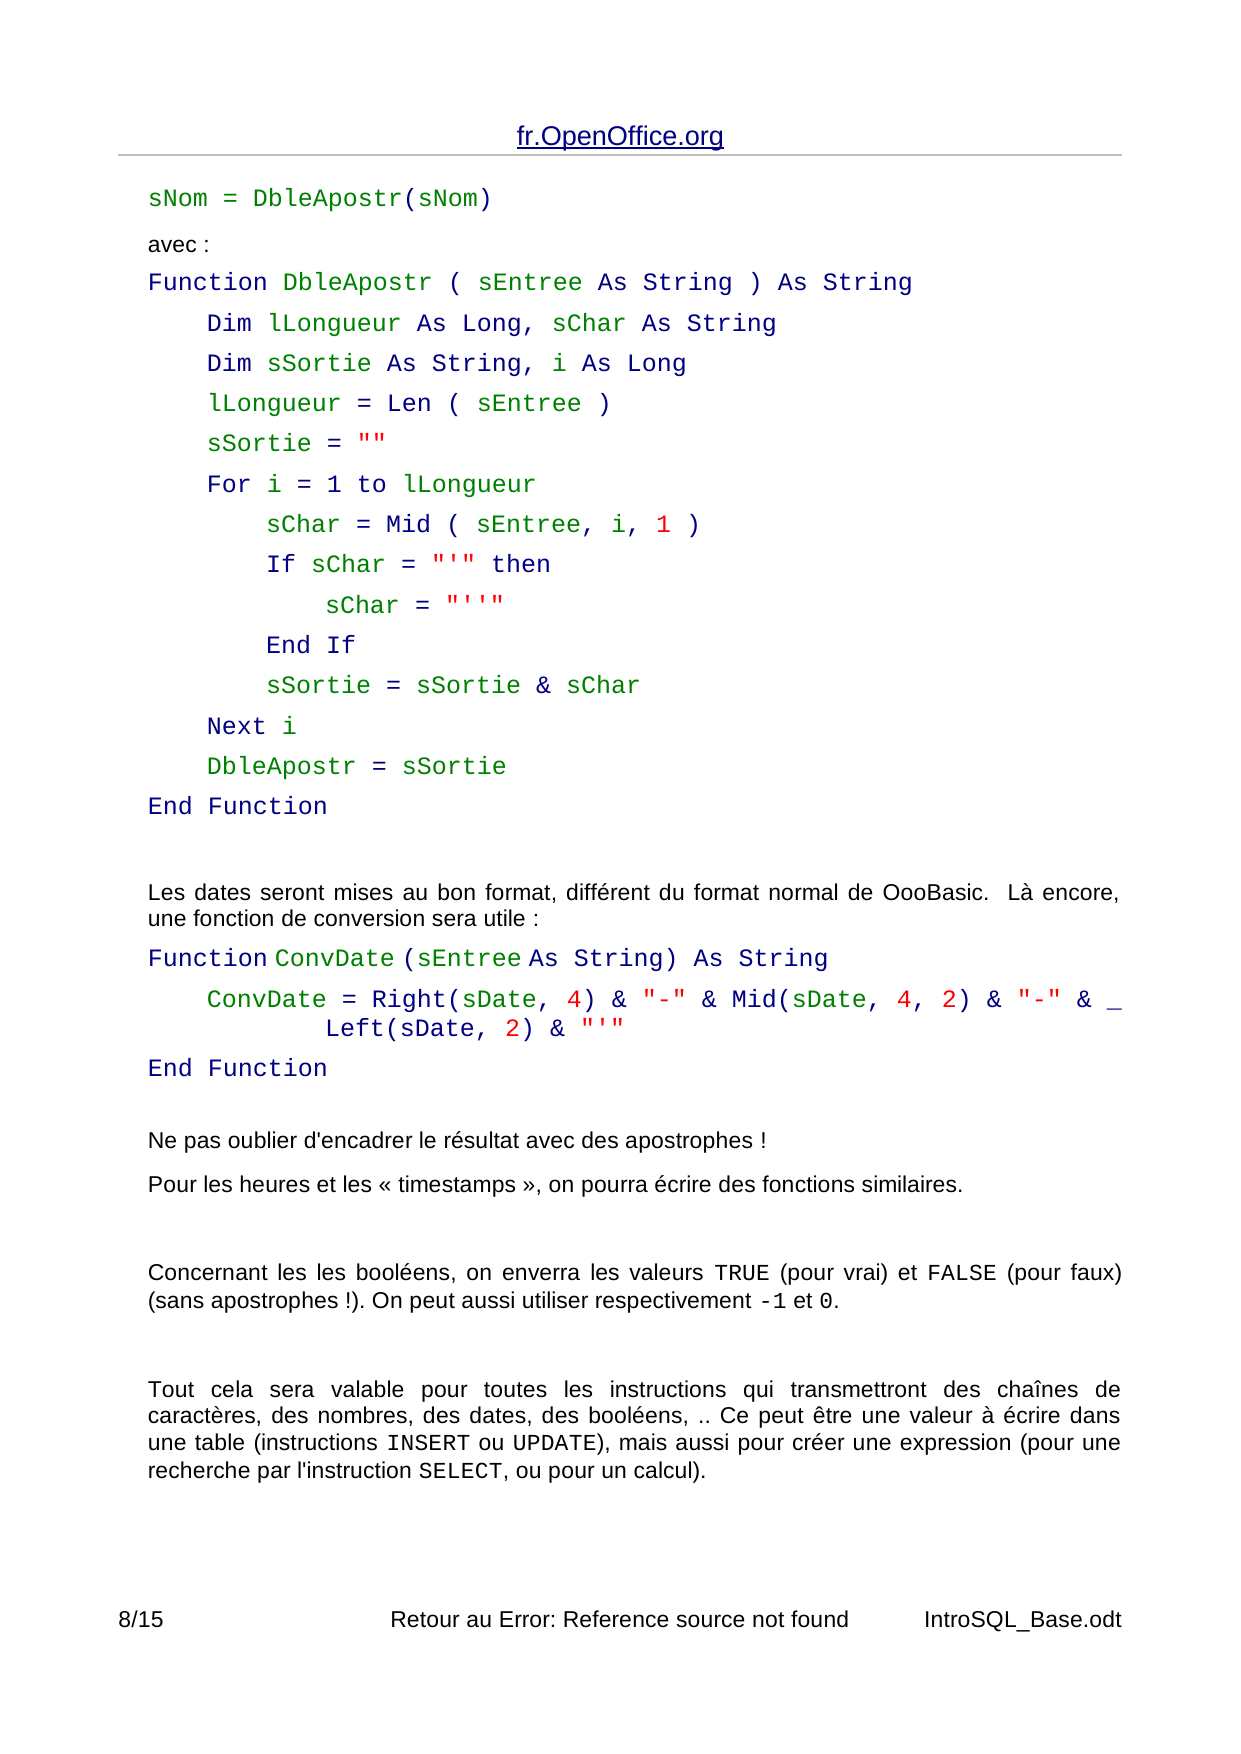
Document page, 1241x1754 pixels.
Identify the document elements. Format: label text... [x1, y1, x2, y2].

text sChar = Mid ( sEntree, i, 1 ) [148, 511, 1122, 540]
text Ne pas oublier d'encadrer le résultat avec des apostrophes ! [148, 1128, 1122, 1154]
text Les dates seront mises au bon format, différent du format normal de OooBasic. Là encore, une fonction de conversion sera utile : [148, 880, 1122, 932]
text Tout cela sera valable pour toutes les instructions qui transmettront des chaînes de caractères, des nombres, des dates, des booléens, .. Ce peut être une valeur à écrire dans une table (instructions INSERT ou UPDATE), mais aussi pour créer une expression (pour une recherche par l'instruction SELECT, ou pour un calcul). [148, 1377, 1122, 1485]
text If sChar = "'" then [148, 552, 1122, 580]
text End Function [148, 794, 1122, 822]
text ConvDate = Right(sDate, 4) & "-" & Mid(sDate, 4, 2) & "-" & _ Left(sDate, 2) & "'" [148, 985, 1122, 1044]
text Function ConvDate (sEntree As String) As String [148, 943, 1122, 973]
text Concernant les les booléens, on enverra les valeurs TRUE (pour vrai) et FALSE (pour faux) (sans apostrophes !). On peut aussi utiliser respectivement -1 et 0. [148, 1259, 1122, 1315]
text lLongueur = Len ( sEntree ) [148, 391, 1122, 419]
text Dim lLongueur As Long, sChar As String [148, 310, 1122, 338]
text sSortie = "" [148, 431, 1122, 459]
text DbleApostr = sSortie [148, 753, 1122, 782]
text End If [148, 632, 1122, 661]
text sSortie = sSortie & sChar [148, 673, 1122, 701]
text Pour les heures et les « timestamps », on pourra écrire des fonctions similaires. [148, 1172, 1122, 1198]
text End Function [148, 1056, 1122, 1084]
text sNom = DbleApostr(sNom) [148, 186, 1122, 214]
text For i = 1 to lLongueur [148, 471, 1122, 500]
text Next i [148, 713, 1122, 742]
text Dim sSortie As String, i As Long [148, 350, 1122, 379]
text sChar = "''" [148, 592, 1122, 621]
text avec : [148, 232, 1122, 258]
text Function DbleApostr ( sEntree As String ) As String [148, 269, 1122, 298]
